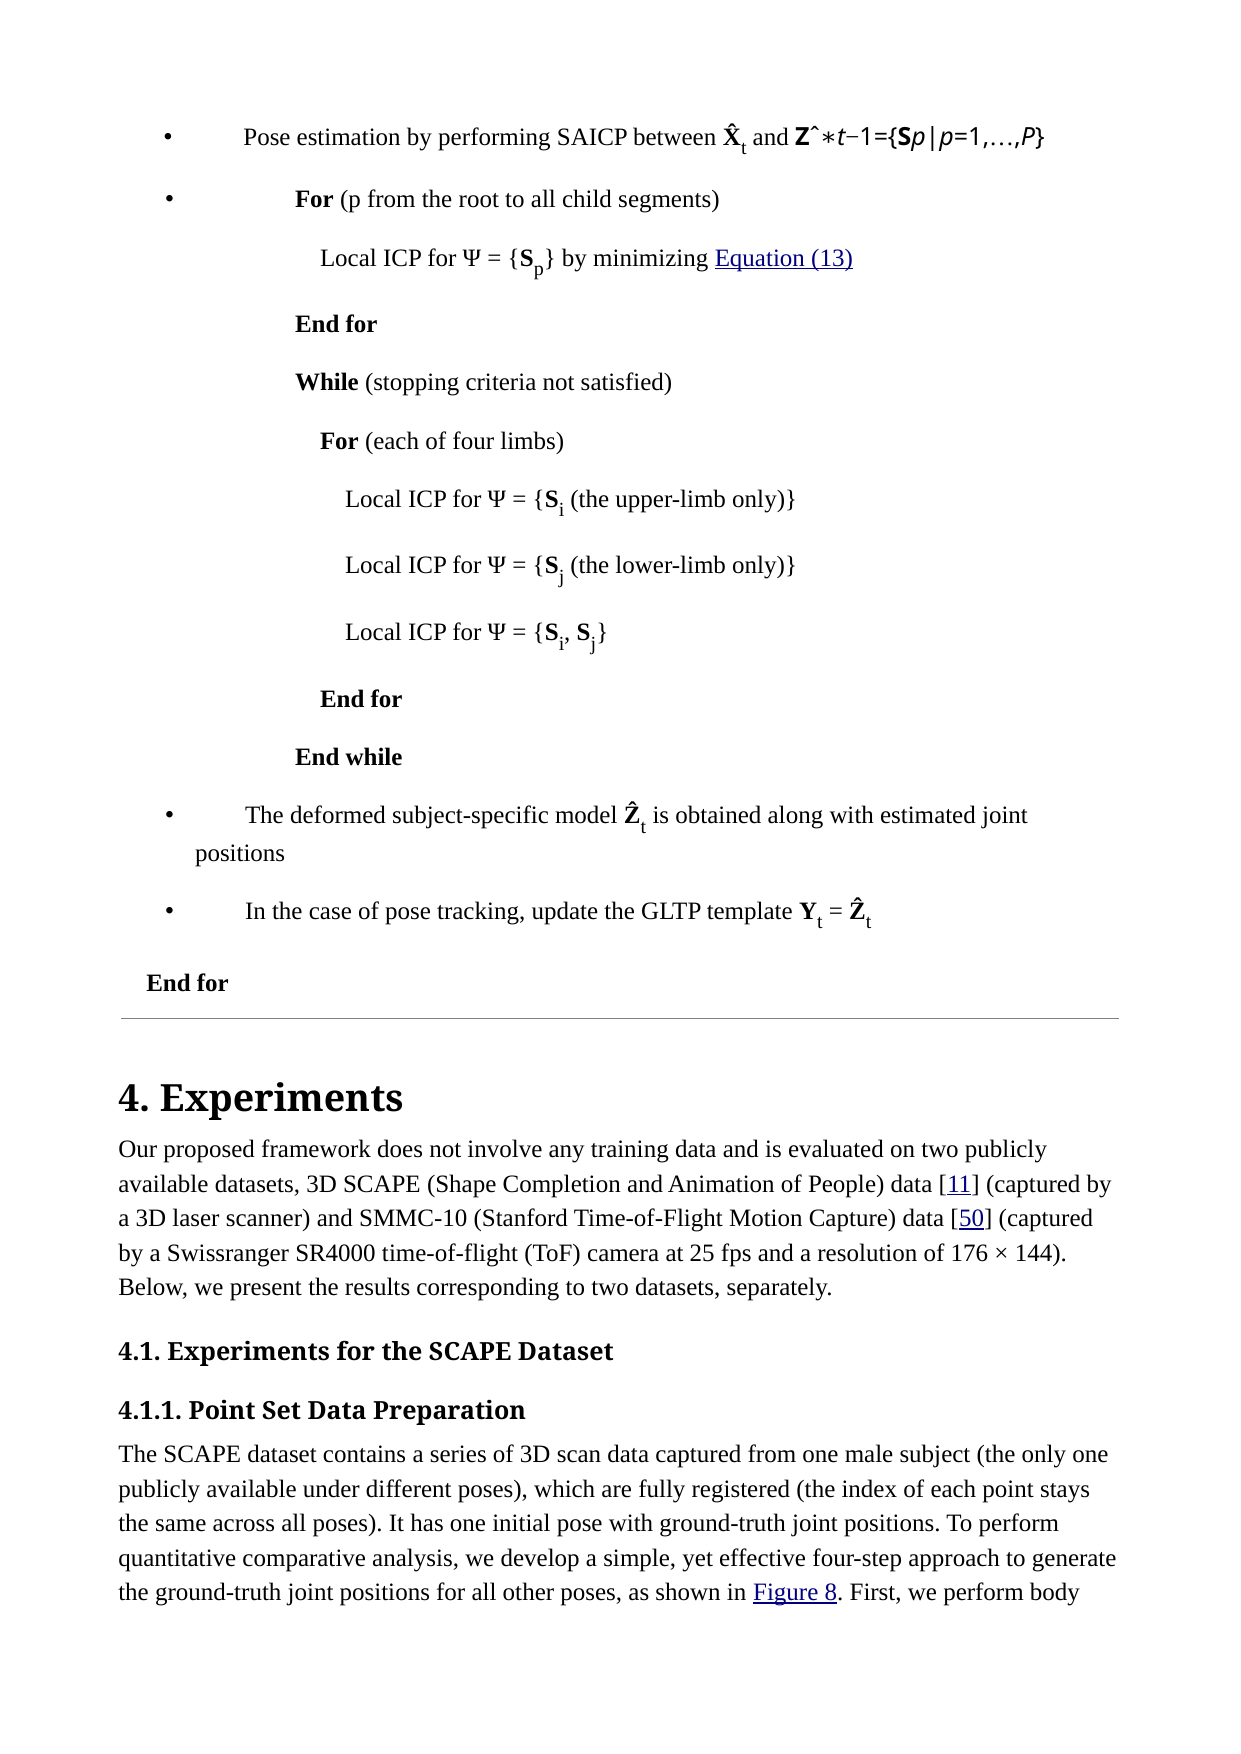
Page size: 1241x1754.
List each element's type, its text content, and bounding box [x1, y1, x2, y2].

subtitle 4. Experiments [118, 1071, 1122, 1122]
text The SCAPE dataset contains a series of 3D scan data captured from one male subject (the only one publicly available under different poses), which are fully registered (the index of each point stays the same across all poses). It has one initial pose with ground-truth joint positions. To perform quantitative comparative analysis, we develop a simple, yet effective four-step approach to generate the ground-truth joint positions for all other poses, as shown in Figure 8. First, we perform body [118, 1439, 1122, 1606]
table_cell [118, 1000, 1122, 1050]
list Pose estimation by performing SAICP between X̂t and Zˆ∗t−1={Sp|p=1,…,P} [164, 118, 1122, 159]
table_cell End for [118, 965, 1122, 1000]
subtitle 4.1. Experiments for the SCAPE Dataset [118, 1334, 1122, 1368]
subtitle 4.1.1. Point Set Data Preparation [118, 1393, 1122, 1427]
table_header For (p from the root to all child segments) Local ICP for Ψ = {Sp} by minimizing Equation (13) End for While (stopping criteria not satisfied) For (each of four limbs) Local ICP for Ψ = {Si (the upper-limb only)} Local ICP for Ψ = {Sj (the lower-limb only)} Local ICP for Ψ = {Si, Sj} End for End while The deformed subject-specific model Ẑt is obtained along with estimated joint positions In the case of pose tracking, update the GLTP template Yt = Ẑt [118, 181, 1122, 965]
text Our proposed framework does not involve any training data and is evaluated on two publicly available datasets, 3D SCAPE (Shape Completion and Animation of People) data [11] (captured by a 3D laser scanner) and SMMC-10 (Stanford Time-of-Flight Motion Capture) data [50] (captured by a Swissranger SR4000 time-of-flight (ToF) camera at 25 fps and a resolution of 176 × 144). Below, we present the results corresponding to two datasets, separately. [118, 1134, 1122, 1301]
